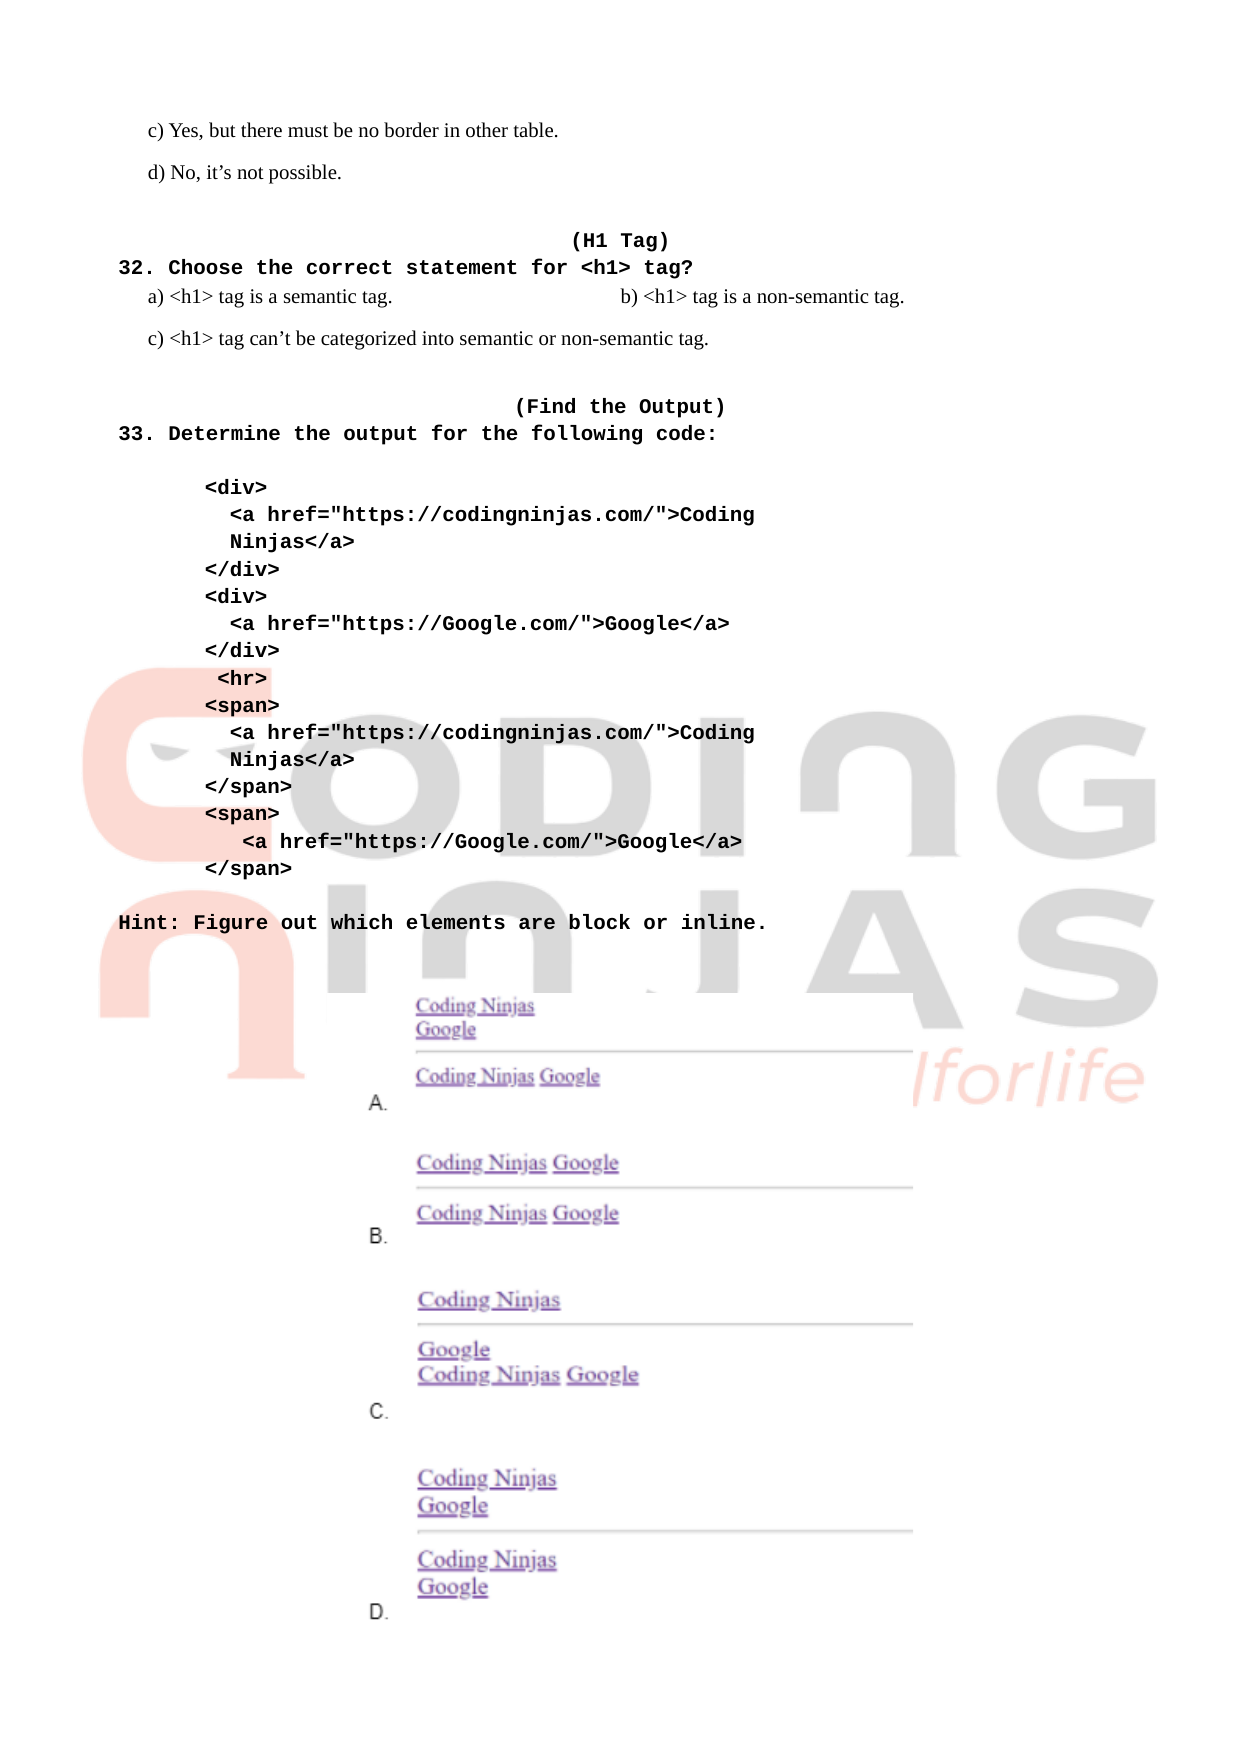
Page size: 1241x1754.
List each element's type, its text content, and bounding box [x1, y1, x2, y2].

text c) <h1> tag can’t be categorized into semantic or non-semantic tag. [148, 326, 1122, 350]
text <div> [192, 586, 1122, 609]
text a) <h1> tag is a semantic tag. b) <h1> tag is a non-semantic tag. [148, 284, 1122, 308]
text Ninjas</a> [192, 532, 1122, 555]
text <span> [192, 803, 1122, 827]
text </span> [192, 776, 1122, 800]
text Hint: Figure out which elements are block or inline. [118, 912, 1122, 936]
text <a href="https://Google.com/">Google</a> [192, 831, 1122, 854]
text <span> [192, 695, 1122, 718]
text Ninjas</a> [192, 749, 1122, 773]
picture [327, 993, 914, 1646]
text <a href="https://codingninjas.com/">Coding [192, 504, 1122, 528]
text (H1 Tag) [118, 230, 1122, 253]
text </div> [192, 559, 1122, 582]
text <hr> [192, 667, 1122, 691]
text </div> [192, 640, 1122, 664]
text </span> [192, 858, 1122, 881]
text 32. Choose the correct statement for <h1> tag? [118, 257, 1122, 281]
text <div> [192, 477, 1122, 501]
text 33. Determine the output for the following code: [118, 423, 1122, 446]
text c) Yes, but there must be no border in other table. [148, 118, 1122, 142]
text d) No, it’s not possible. [148, 160, 1122, 184]
text (Find the Output) [118, 396, 1122, 419]
text <a href="https://codingninjas.com/">Coding [192, 722, 1122, 746]
text <a href="https://Google.com/">Google</a> [192, 613, 1122, 637]
